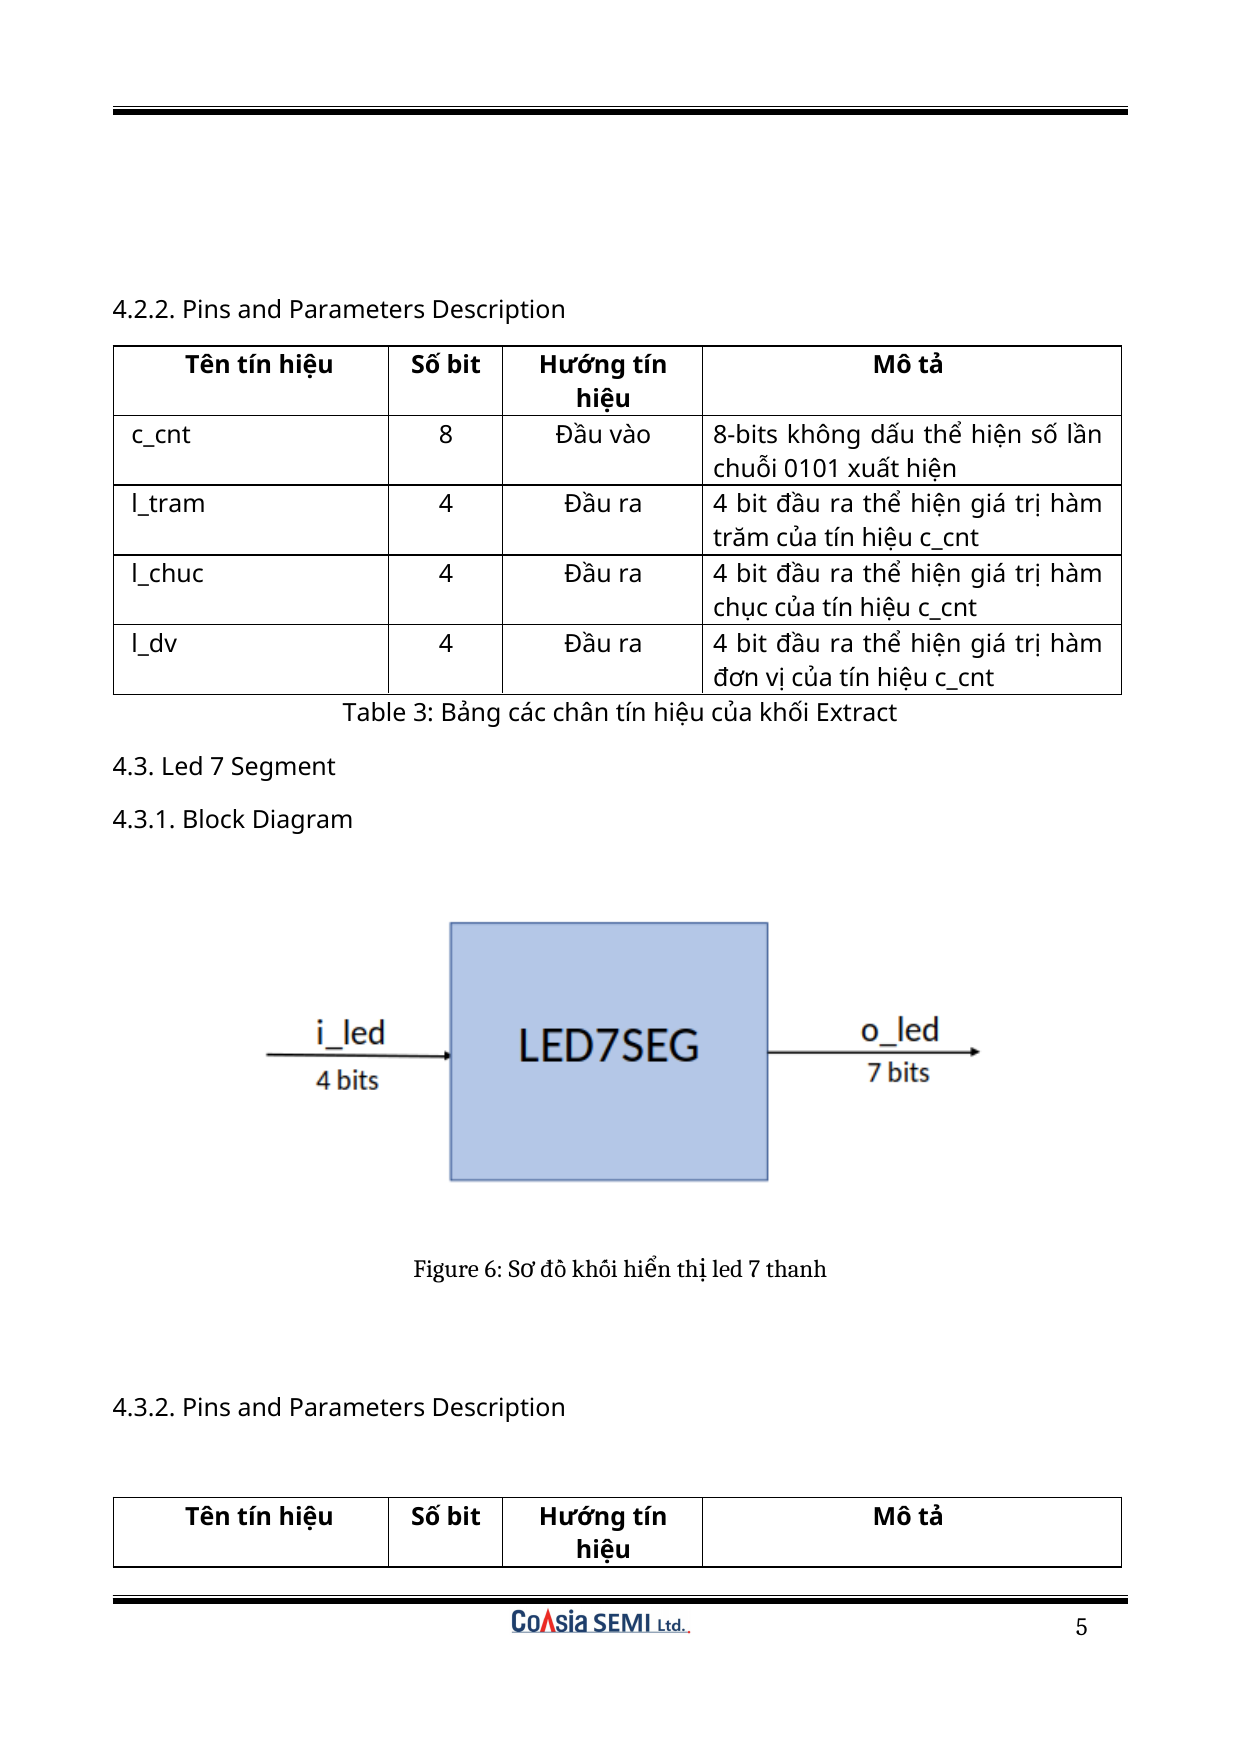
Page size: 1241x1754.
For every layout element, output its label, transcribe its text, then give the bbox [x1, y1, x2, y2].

text 4.3.2. Pins and Parameters Description [112, 1390, 1128, 1424]
picture [508, 1606, 692, 1635]
table_cell l_chuc [114, 556, 388, 624]
table_header Số bit [389, 1498, 502, 1566]
table_cell Đầu ra [503, 625, 702, 693]
table_header Mô tả [703, 1498, 1121, 1566]
table_header Tên tín hiệu [114, 347, 388, 415]
picture [225, 855, 1016, 1231]
table_cell 4 bit đầu ra thể hiện giá trị hàm trăm của tín hiệu c_cnt [703, 486, 1121, 554]
text Figure 6: Sơ đồ khối hiển thị led 7 thanh [188, 880, 1052, 1284]
table_cell 8-bits không dấu thể hiện số lần chuỗi 0101 xuất hiện [703, 416, 1121, 484]
table_cell 4 [389, 625, 502, 693]
table_cell l_tram [114, 486, 388, 554]
table_cell 4 [389, 556, 502, 624]
table_cell Đầu ra [503, 556, 702, 624]
table_cell 4 [389, 486, 502, 554]
text 4.3.1. Block Diagram [112, 802, 1128, 836]
text Table 3: Bảng các chân tín hiệu của khối Extract [112, 695, 1128, 729]
table_cell 4 bit đầu ra thể hiện giá trị hàm chục của tín hiệu c_cnt [703, 556, 1121, 624]
table_cell 8 [389, 416, 502, 484]
table_cell 4 bit đầu ra thể hiện giá trị hàm đơn vị của tín hiệu c_cnt [703, 625, 1121, 693]
text 4.3. Led 7 Segment [112, 748, 1128, 782]
table_header Mô tả [703, 347, 1121, 415]
table_cell l_dv [114, 625, 388, 693]
text 4.2.2. Pins and Parameters Description [112, 292, 1128, 326]
table_cell c_cnt [114, 416, 388, 484]
table_cell Đầu vào [503, 416, 702, 484]
table_cell Đầu ra [503, 486, 702, 554]
table_header Số bit [389, 347, 502, 415]
table_header Hướng tín hiệu [503, 347, 702, 415]
table_header Hướng tín hiệu [503, 1498, 702, 1566]
table_header Tên tín hiệu [114, 1498, 388, 1566]
